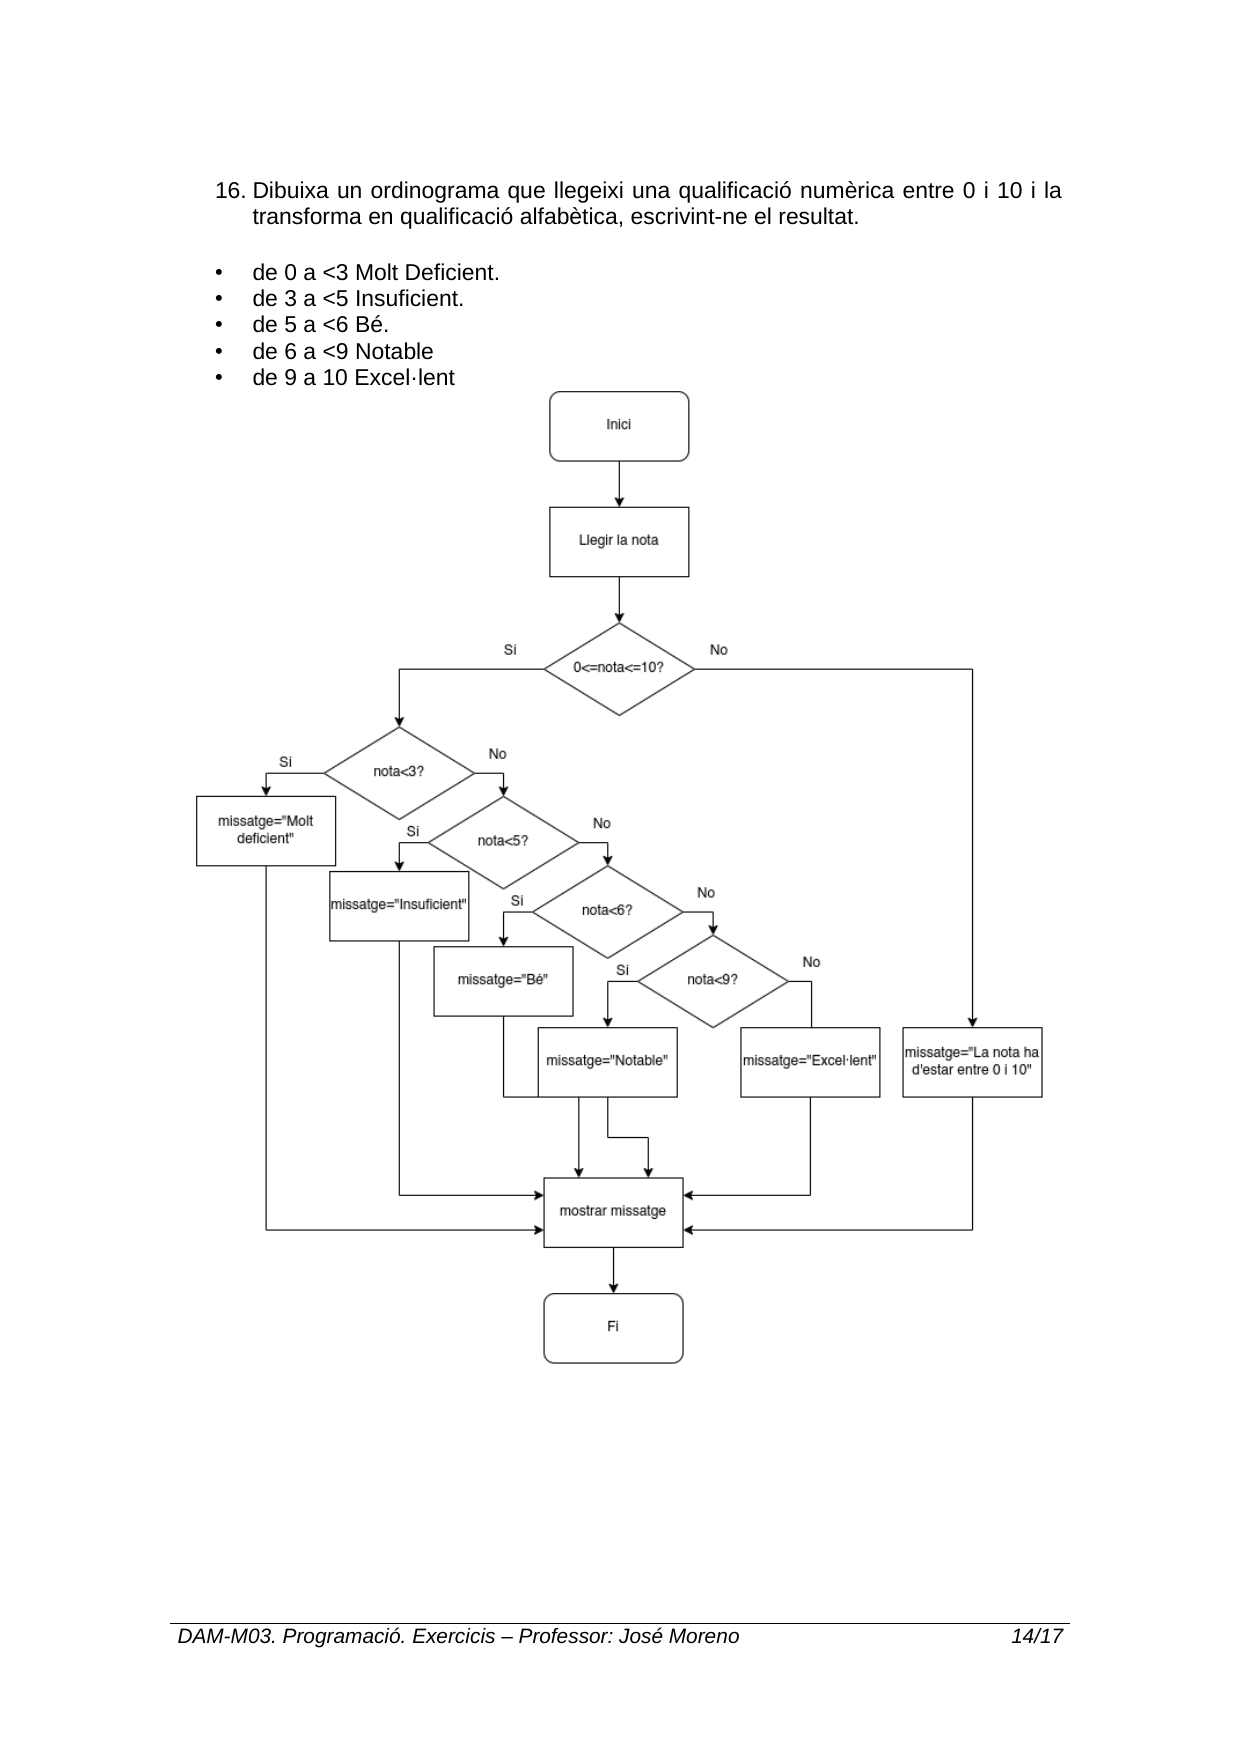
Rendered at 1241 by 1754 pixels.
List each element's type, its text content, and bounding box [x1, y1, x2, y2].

list de 3 a <5 Insuficient. [215, 285, 1063, 311]
picture [196, 390, 1045, 1366]
list Dibuixa un ordinograma que llegeixi una qualificació numèrica entre 0 i 10 i la transforma en qualificació alfabètica, escrivint-ne el resultat. [215, 177, 1063, 229]
list de 9 a 10 Excel·lent [215, 364, 1063, 391]
list de 5 a <6 Bé. [215, 311, 1063, 338]
list de 0 a <3 Molt Deficient. [215, 259, 1063, 285]
list de 6 a <9 Notable [215, 338, 1063, 364]
